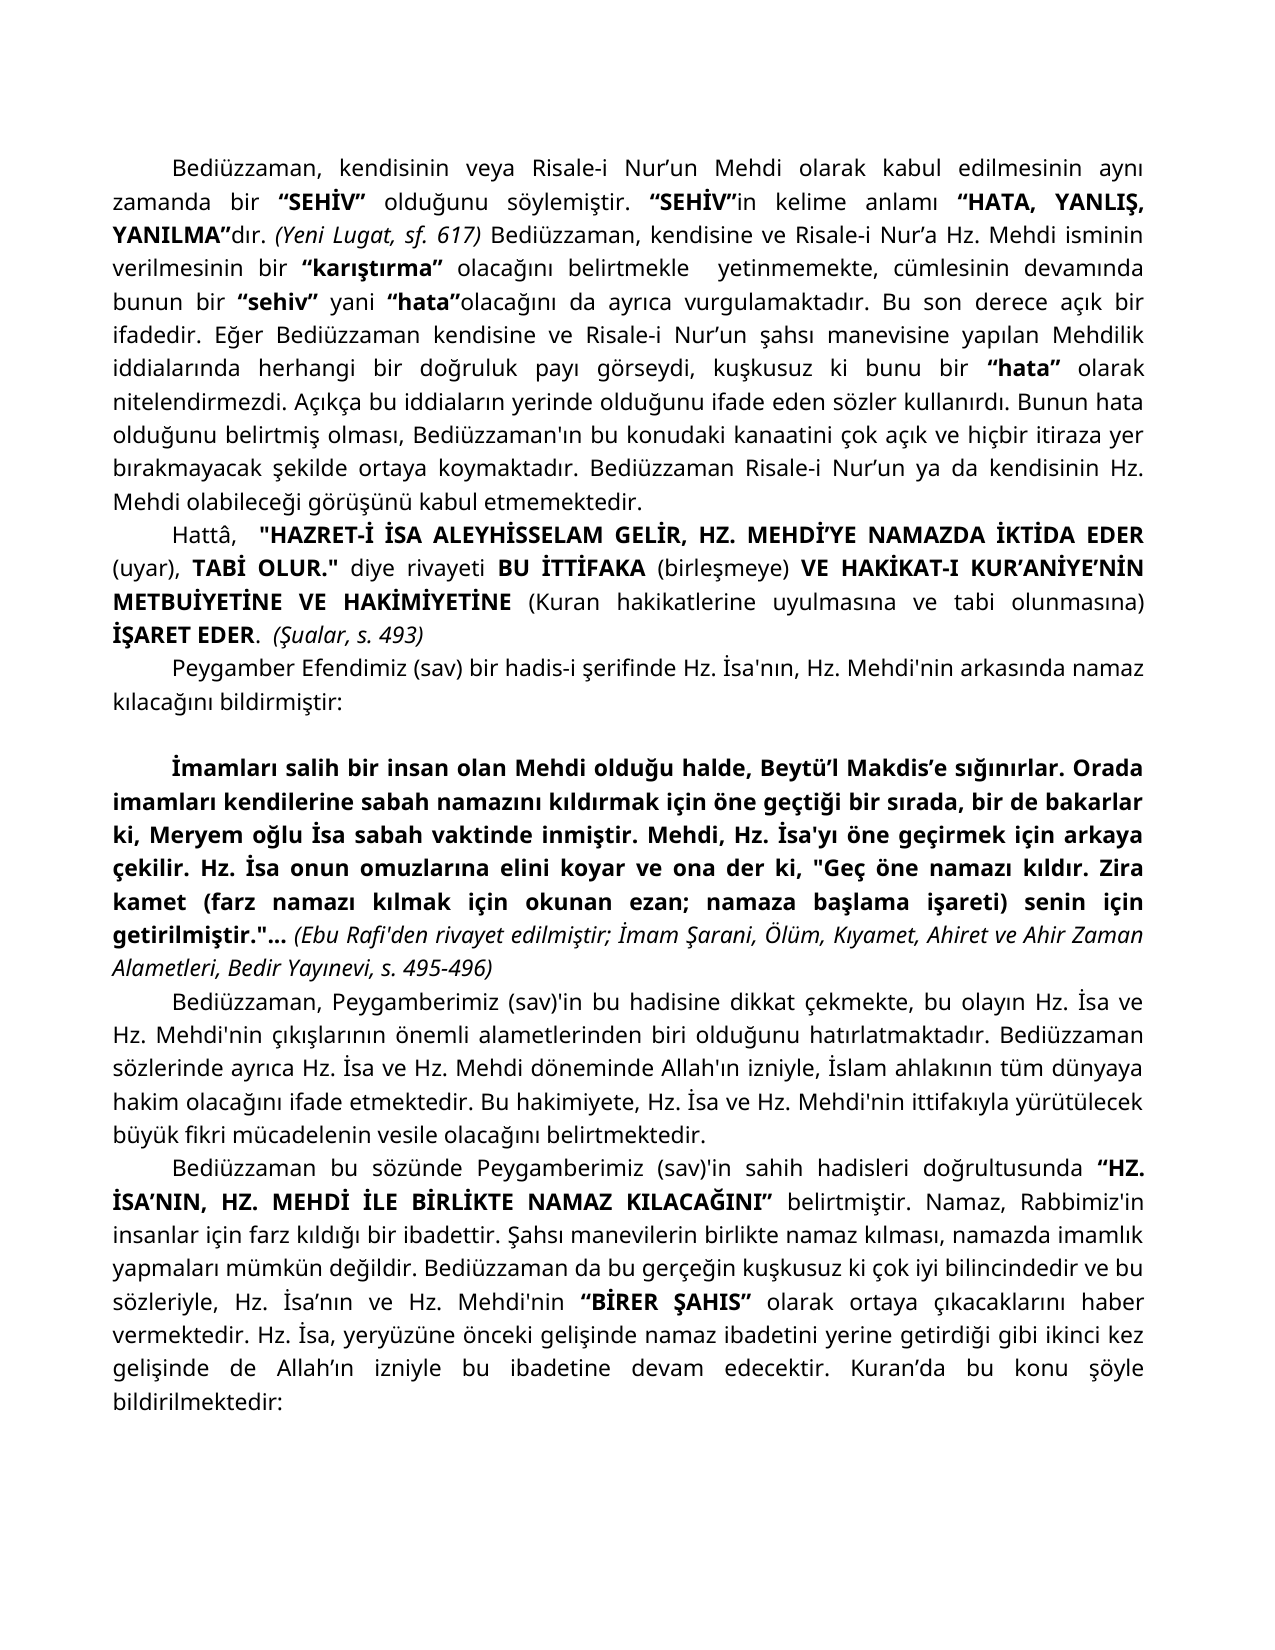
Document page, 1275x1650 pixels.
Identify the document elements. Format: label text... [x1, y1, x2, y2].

text Bediüzzaman, Peygamberimiz (sav)'in bu hadisine dikkat çekmekte, bu olayın Hz. İsa ve Hz. Mehdi'nin çıkışlarının önemli alametlerinden biri olduğunu hatırlatmaktadır. Bediüzzaman sözlerinde ayrıca Hz. İsa ve Hz. Mehdi döneminde Allah'ın izniyle, İslam ahlakının tüm dünyaya hakim olacağını ifade etmektedir. Bu hakimiyete, Hz. İsa ve Hz. Mehdi'nin ittifakıyla yürütülecek büyük fikri mücadelenin vesile olacağını belirtmektedir. [112, 983, 1145, 1150]
text Hattâ, "HAZRET-İ İSA ALEYHİSSELAM GELİR, HZ. MEHDİ’YE NAMAZDA İKTİDA EDER (uyar), TABİ OLUR." diye rivayeti BU İTTİFAKA (birleşmeye) VE HAKİKAT-I KUR’ANİYE’NİN METBUİYETİNE VE HAKİMİYETİNE (Kuran hakikatlerine uyulmasına ve tabi olunmasına) İŞARet eder. (Şualar, s. 493) [112, 517, 1145, 650]
text İmamları salih bir insan olan Mehdi olduğu halde, Beytü’l Makdis’e sığınırlar. Orada imamları kendilerine sabah namazını kıldırmak için öne geçtiği bir sırada, bir de bakarlar ki, Meryem oğlu İsa sabah vaktinde inmiştir. Mehdi, Hz. İsa'yı öne geçirmek için arkaya çekilir. Hz. İsa onun omuzlarına elini koyar ve ona der ki, "Geç öne namazı kıldır. Zira kamet (farz namazı kılmak için okunan ezan; namaza başlama işareti) senin için getirilmiştir."... (Ebu Rafi'den rivayet edilmiştir; İmam Şarani, Ölüm, Kıyamet, Ahiret ve Ahir Zaman Alametleri, Bedir Yayınevi, s. 495-496) [112, 750, 1145, 983]
text Bediüzzaman, kendisinin veya Risale-i Nur’un Mehdi olarak kabul edilmesinin aynı zamanda bir “SEHİV” olduğunu söylemiştir. “SEHİV”in kelime anlamı “HATA, YANLIŞ, YANILMA”dır. (Yeni Lugat, sf. 617) Bediüzzaman, kendisine ve Risale-i Nur’a Hz. Mehdi isminin verilmesinin bir “karıştırma” olacağını belirtmekle yetinmemekte, cümlesinin devamında bunun bir “sehiv” yani “hata”olacağını da ayrıca vurgulamaktadır. Bu son derece açık bir ifadedir. Eğer Bediüzzaman kendisine ve Risale-i Nur’un şahsı manevisine yapılan Mehdilik iddialarında herhangi bir doğruluk payı görseydi, kuşkusuz ki bunu bir “hata” olarak nitelendirmezdi. Açıkça bu iddiaların yerinde olduğunu ifade eden sözler kullanırdı. Bunun hata olduğunu belirtmiş olması, Bediüzzaman'ın bu konudaki kanaatini çok açık ve hiçbir itiraza yer bırakmayacak şekilde ortaya koymaktadır. Bediüzzaman Risale-i Nur’un ya da kendisinin Hz. Mehdi olabileceği görüşünü kabul etmemektedir. [112, 150, 1145, 517]
text Bediüzzaman bu sözünde Peygamberimiz (sav)'in sahih hadisleri doğrultusunda “HZ. İSA’NIN, HZ. MEHDİ İLE BİRLİKTE NAMAZ KILACAĞINI” belirtmiştir. Namaz, Rabbimiz'in insanlar için farz kıldığı bir ibadettir. Şahsı manevilerin birlikte namaz kılması, namazda imamlık yapmaları mümkün değildir. Bediüzzaman da bu gerçeğin kuşkusuz ki çok iyi bilincindedir ve bu sözleriyle, Hz. İsa’nın ve Hz. Mehdi'nin “BİRER ŞAHIS” olarak ortaya çıkacaklarını haber vermektedir. Hz. İsa, yeryüzüne önceki gelişinde namaz ibadetini yerine getirdiği gibi ikinci kez gelişinde de Allah’ın izniyle bu ibadetine devam edecektir. Kuran’da bu konu şöyle bildirilmektedir: [112, 1150, 1145, 1417]
text Peygamber Efendimiz (sav) bir hadis-i şerifinde Hz. İsa'nın, Hz. Mehdi'nin arkasında namaz kılacağını bildirmiştir: [112, 650, 1145, 717]
